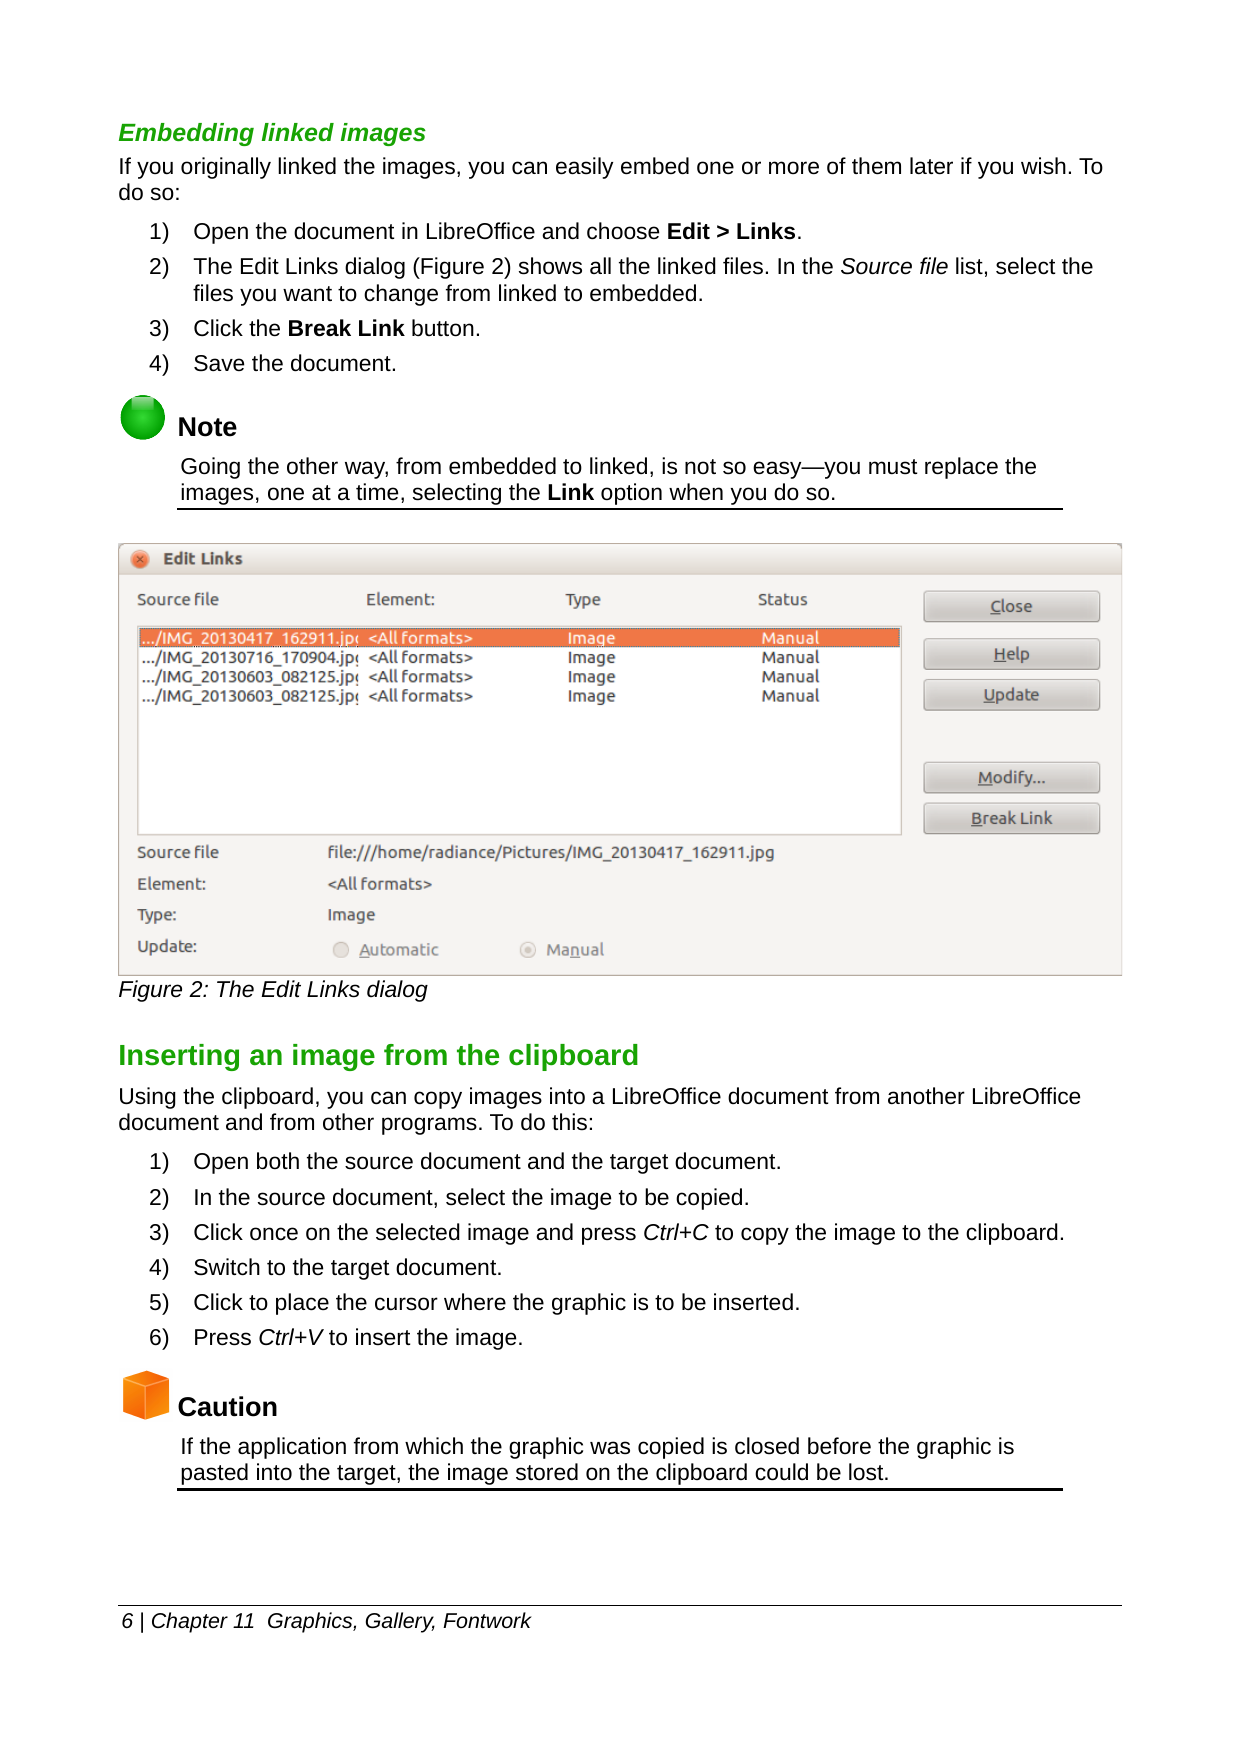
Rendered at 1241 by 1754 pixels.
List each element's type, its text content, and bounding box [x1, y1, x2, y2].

text Going the other way, from embedded to linked, is not so easy—you must replace the images, one at a time, selecting the Link option when you do so. [177, 449, 1063, 508]
text Figure 2: The Edit Links dialog [118, 976, 1122, 1002]
subtitle Embedding linked images [118, 118, 1122, 147]
list If you originally linked the images, you can easily embed one or more of them later if you wish. To do so: [118, 153, 1122, 206]
list Click to place the cursor where the graphic is to be inserted. [169, 1289, 1122, 1315]
list Using the clipboard, you can copy images into a LibreOffice document from another LibreOffice document and from other programs. To do this: [118, 1083, 1122, 1136]
picture [118, 543, 1123, 976]
picture [119, 1368, 173, 1422]
list Click the Break Link button. [169, 315, 1122, 341]
list Press Ctrl+V to insert the image. [169, 1324, 1122, 1351]
list Click once on the selected image and press Ctrl+C to copy the image to the clipboard. [169, 1219, 1122, 1245]
list Open the document in LibreOffice and choose Edit > Links. [169, 218, 1122, 244]
list In the source document, select the image to be copied. [169, 1183, 1122, 1210]
subtitle Note [118, 393, 1122, 442]
list Save the document. [169, 350, 1122, 376]
text If the application from which the graphic was copied is closed before the graphic is pasted into the target, the image stored on the clipboard could be lost. [177, 1430, 1063, 1488]
list Open both the source document and the target document. [169, 1148, 1122, 1174]
list Switch to the target document. [169, 1254, 1122, 1280]
subtitle Inserting an image from the clipboard [118, 1038, 1122, 1071]
subtitle Caution [118, 1367, 1122, 1422]
list The Edit Links dialog (Figure 2) shows all the linked files. In the Source file list, select the files you want to change from linked to embedded. [169, 253, 1122, 306]
